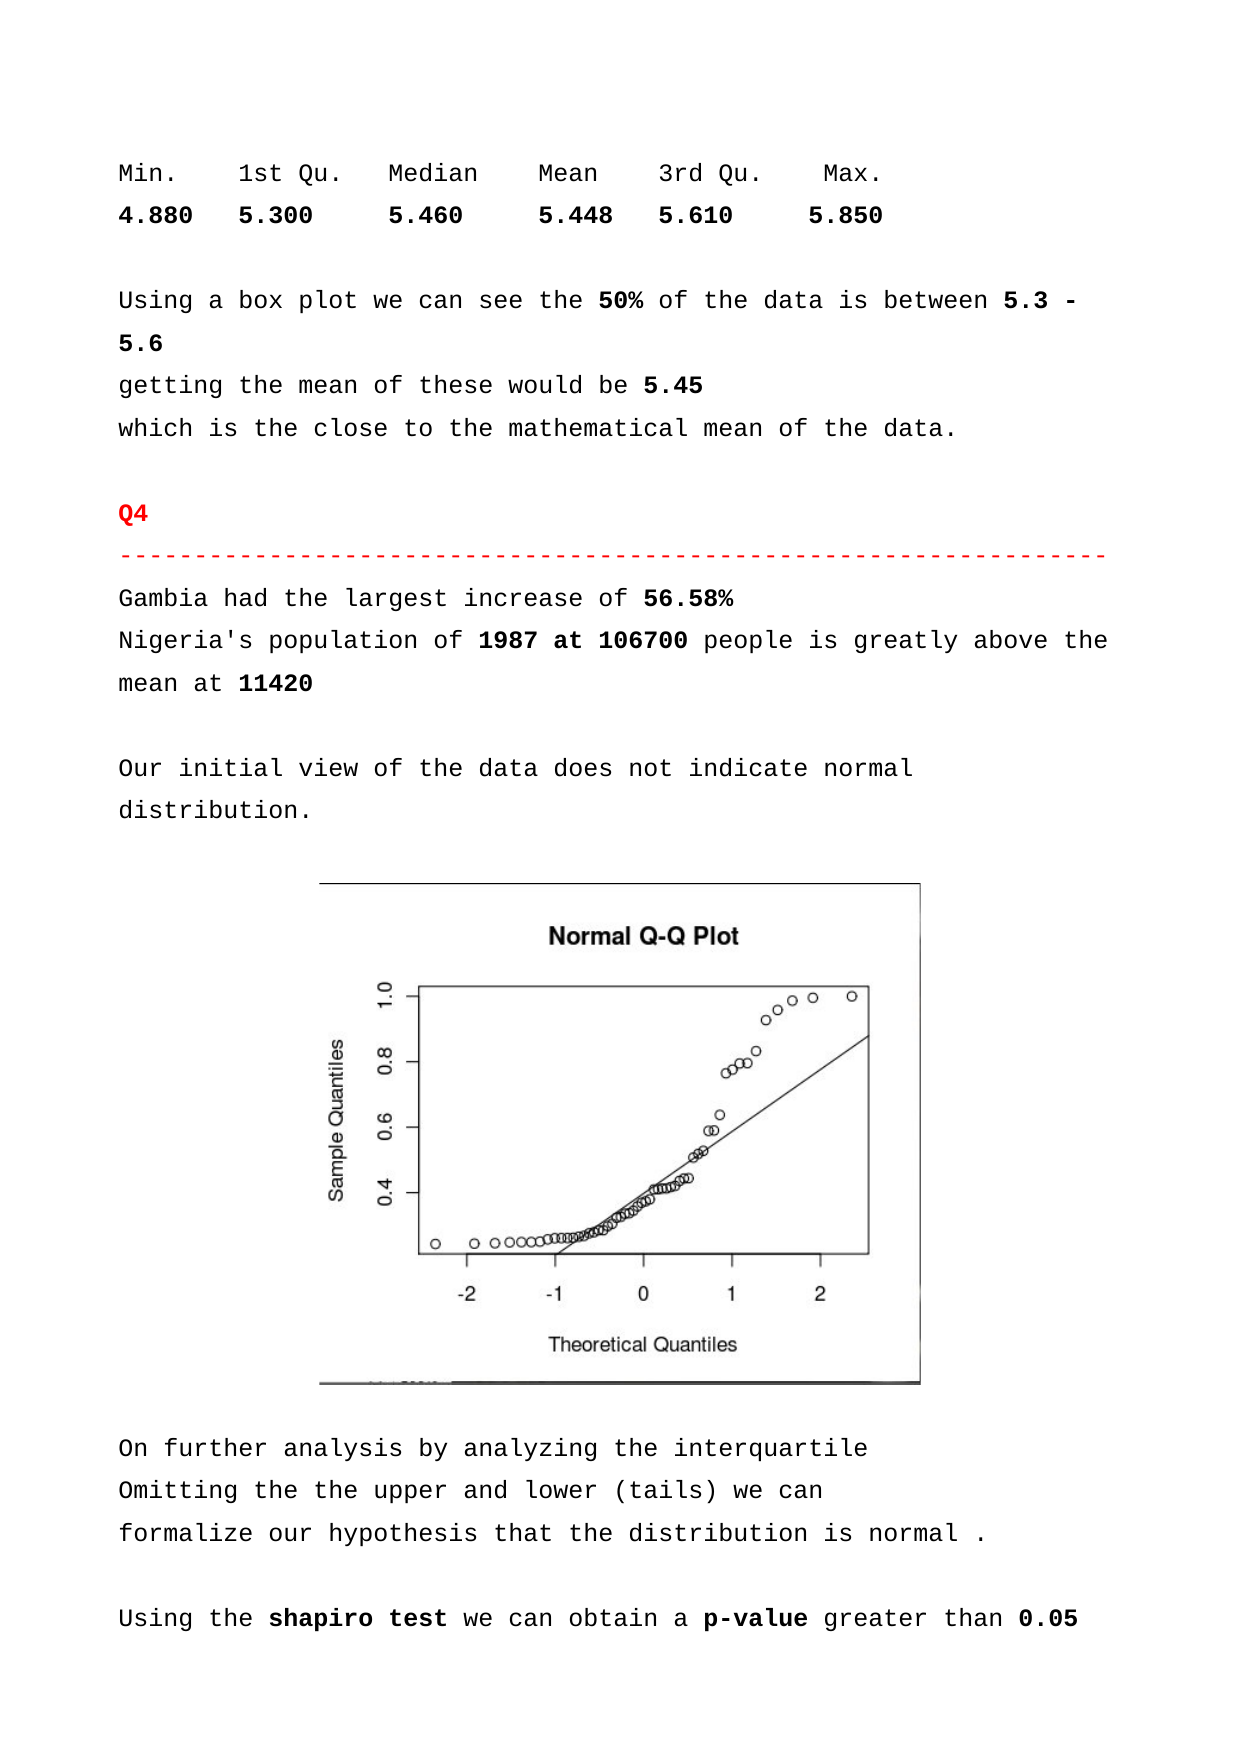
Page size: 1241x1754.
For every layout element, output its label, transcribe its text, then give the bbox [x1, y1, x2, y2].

text 4.880 5.300 5.460 5.448 5.610 5.850 [118, 203, 1122, 231]
text Using the shapiro test we can obtain a p-value greater than 0.05 [118, 1606, 1122, 1634]
text Using a box plot we can see the 50% of the data is between 5.3 - 5.6 [118, 288, 1122, 359]
text Gambia had the largest increase of 56.58% [118, 586, 1122, 614]
text Our initial view of the data does not indicate normal distribution. [118, 756, 1122, 826]
text getting the mean of these would be 5.45 [118, 373, 1122, 401]
text which is the close to the mathematical mean of the data. [118, 416, 1122, 444]
picture [319, 883, 921, 1385]
text Omitting the the upper and lower (tails) we can [118, 1478, 1122, 1506]
text Nigeria's population of 1987 at 106700 people is greatly above the mean at 11420 [118, 628, 1122, 699]
text formalize our hypothesis that the distribution is normal . [118, 1521, 1122, 1549]
text On further analysis by analyzing the interquartile [118, 1436, 1122, 1464]
text Q4 [118, 501, 1122, 529]
text ------------------------------------------------------------------ [118, 543, 1122, 571]
text Min. 1st Qu. Median Mean 3rd Qu. Max. [118, 161, 1122, 189]
